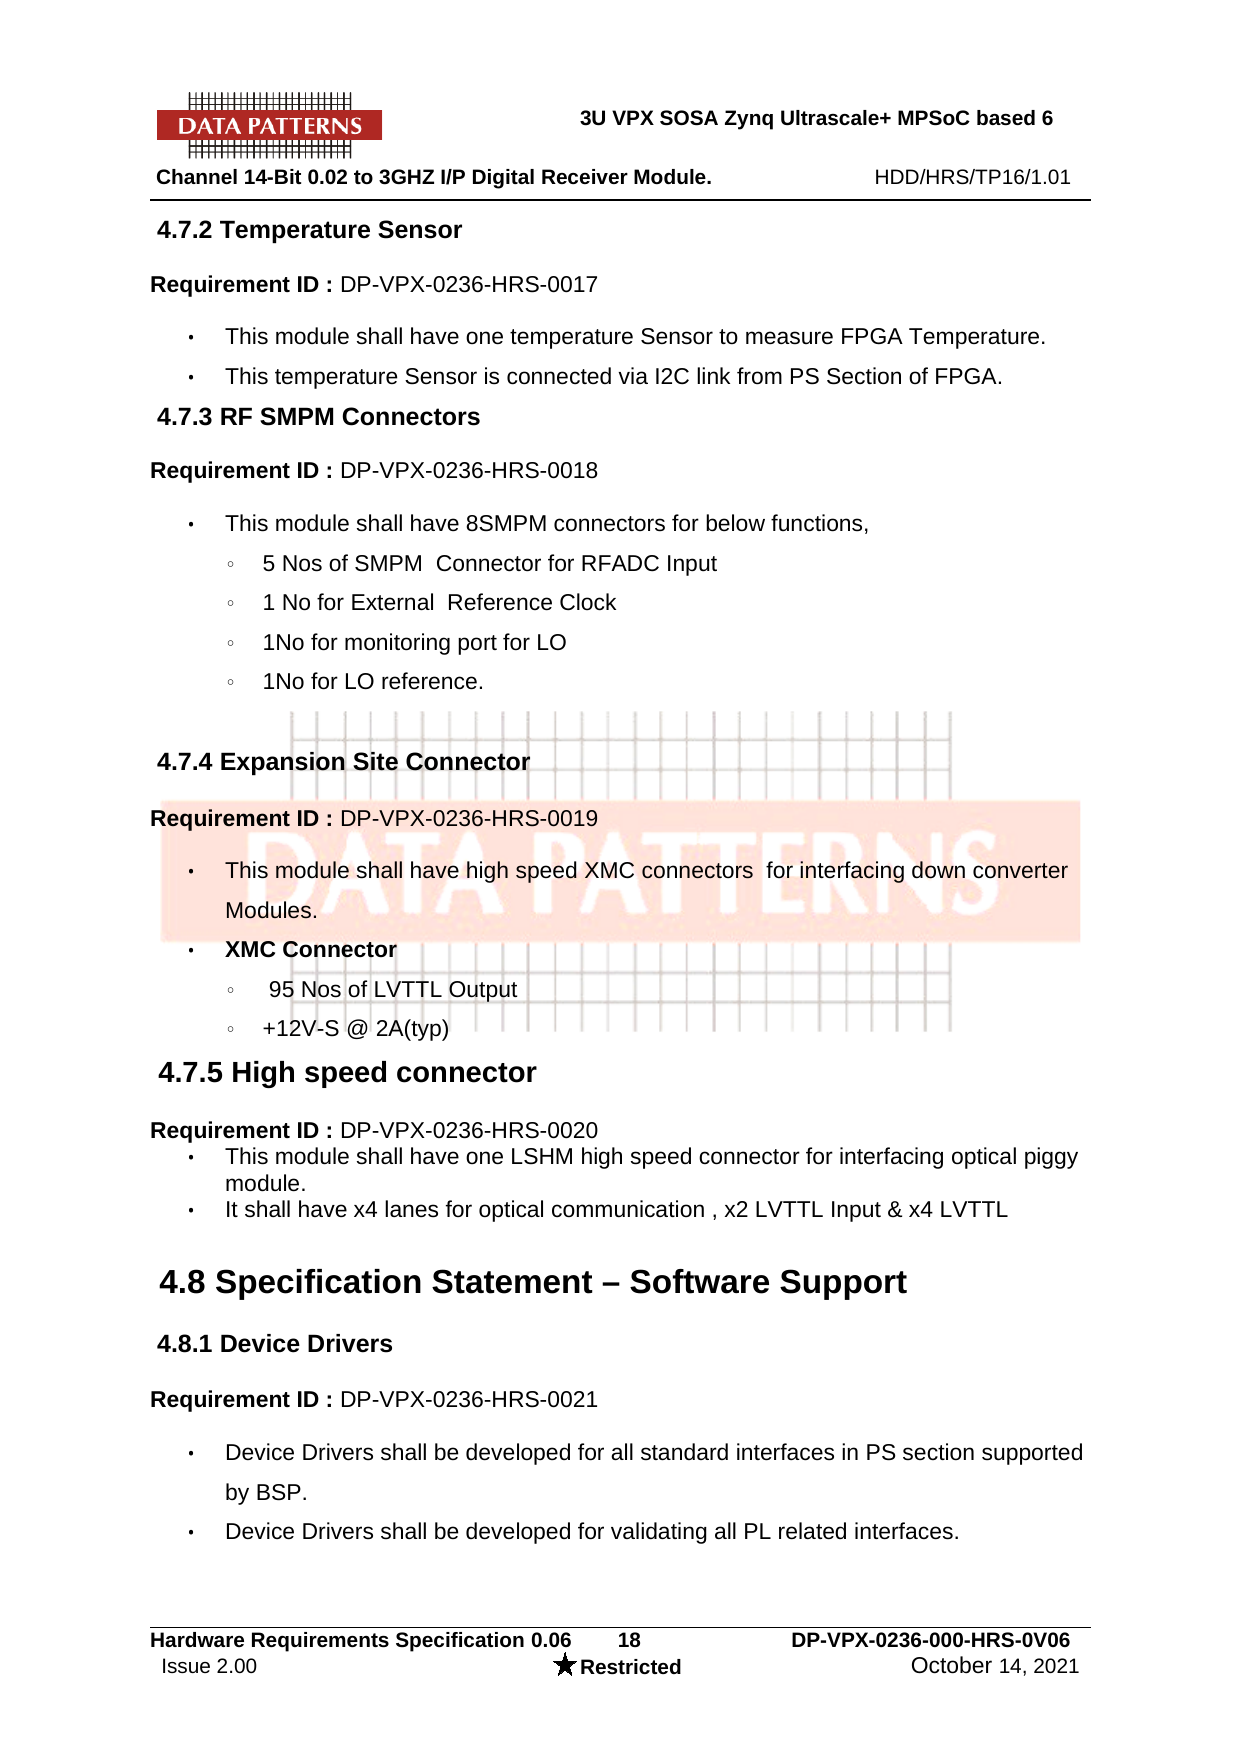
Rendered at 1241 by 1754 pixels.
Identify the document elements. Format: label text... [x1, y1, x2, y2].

list +12V-S @ 2A(typ) [225, 1015, 1091, 1041]
picture [155, 85, 383, 165]
subtitle Specification Statement – Software Support [150, 1262, 1091, 1300]
picture [220, 923, 1021, 936]
picture [220, 776, 1021, 804]
list This module shall have high speed XMC connectors for interfacing down converter Modules. [187, 857, 1091, 923]
list Device Drivers shall be developed for all standard interfaces in PS section supported by BSP. [187, 1439, 1091, 1505]
picture [220, 710, 1021, 747]
picture [220, 831, 1021, 857]
text Requirement ID : DP-VPX-0236-HRS-0017 [150, 271, 1091, 297]
text Requirement ID : DP-VPX-0236-HRS-0020 [150, 1386, 1091, 1413]
text Requirement ID : DP-VPX-0236-HRS-0023 [150, 1117, 1091, 1143]
subtitle Temperature Sensor [150, 216, 1091, 244]
list 1No for monitoring port for LO [225, 628, 1091, 655]
list This temperature Sensor is connected via I2C link from PS Section of FPGA. [187, 363, 1091, 389]
text Requirement ID : DP-VPX-0236-HRS-0019 [150, 804, 1091, 831]
list XMC Connector [187, 936, 1091, 962]
list This module shall have one LSHM high speed connector for interfacing optical piggy module. [187, 1143, 1091, 1196]
list 1 No for External Reference Clock [225, 589, 1091, 615]
list 95 Nos of LVTTL Output [225, 976, 1091, 1002]
subtitle Expansion Site Connector [150, 747, 1091, 776]
list It shall have x4 lanes for optical communication , x2 LVTTL Input & x4 LVTTL [187, 1196, 1091, 1222]
picture [220, 962, 1021, 1043]
list 1No for LO reference. [225, 668, 1091, 694]
list Device Drivers shall be developed for validating all PL related interfaces. [187, 1518, 1091, 1544]
subtitle RF SMPM Connectors [150, 402, 1091, 431]
text Requirement ID : DP-VPX-0236-HRS-0018 [150, 457, 1091, 484]
list This module shall have one temperature Sensor to measure FPGA Temperature. [187, 323, 1091, 350]
list This module shall have 8SMPM connectors for below functions, [187, 510, 1091, 536]
list 5 Nos of SMPM Connector for RFADC Input [225, 549, 1091, 576]
subtitle Device Drivers [150, 1329, 1091, 1358]
subtitle High speed connector [150, 1054, 1091, 1088]
